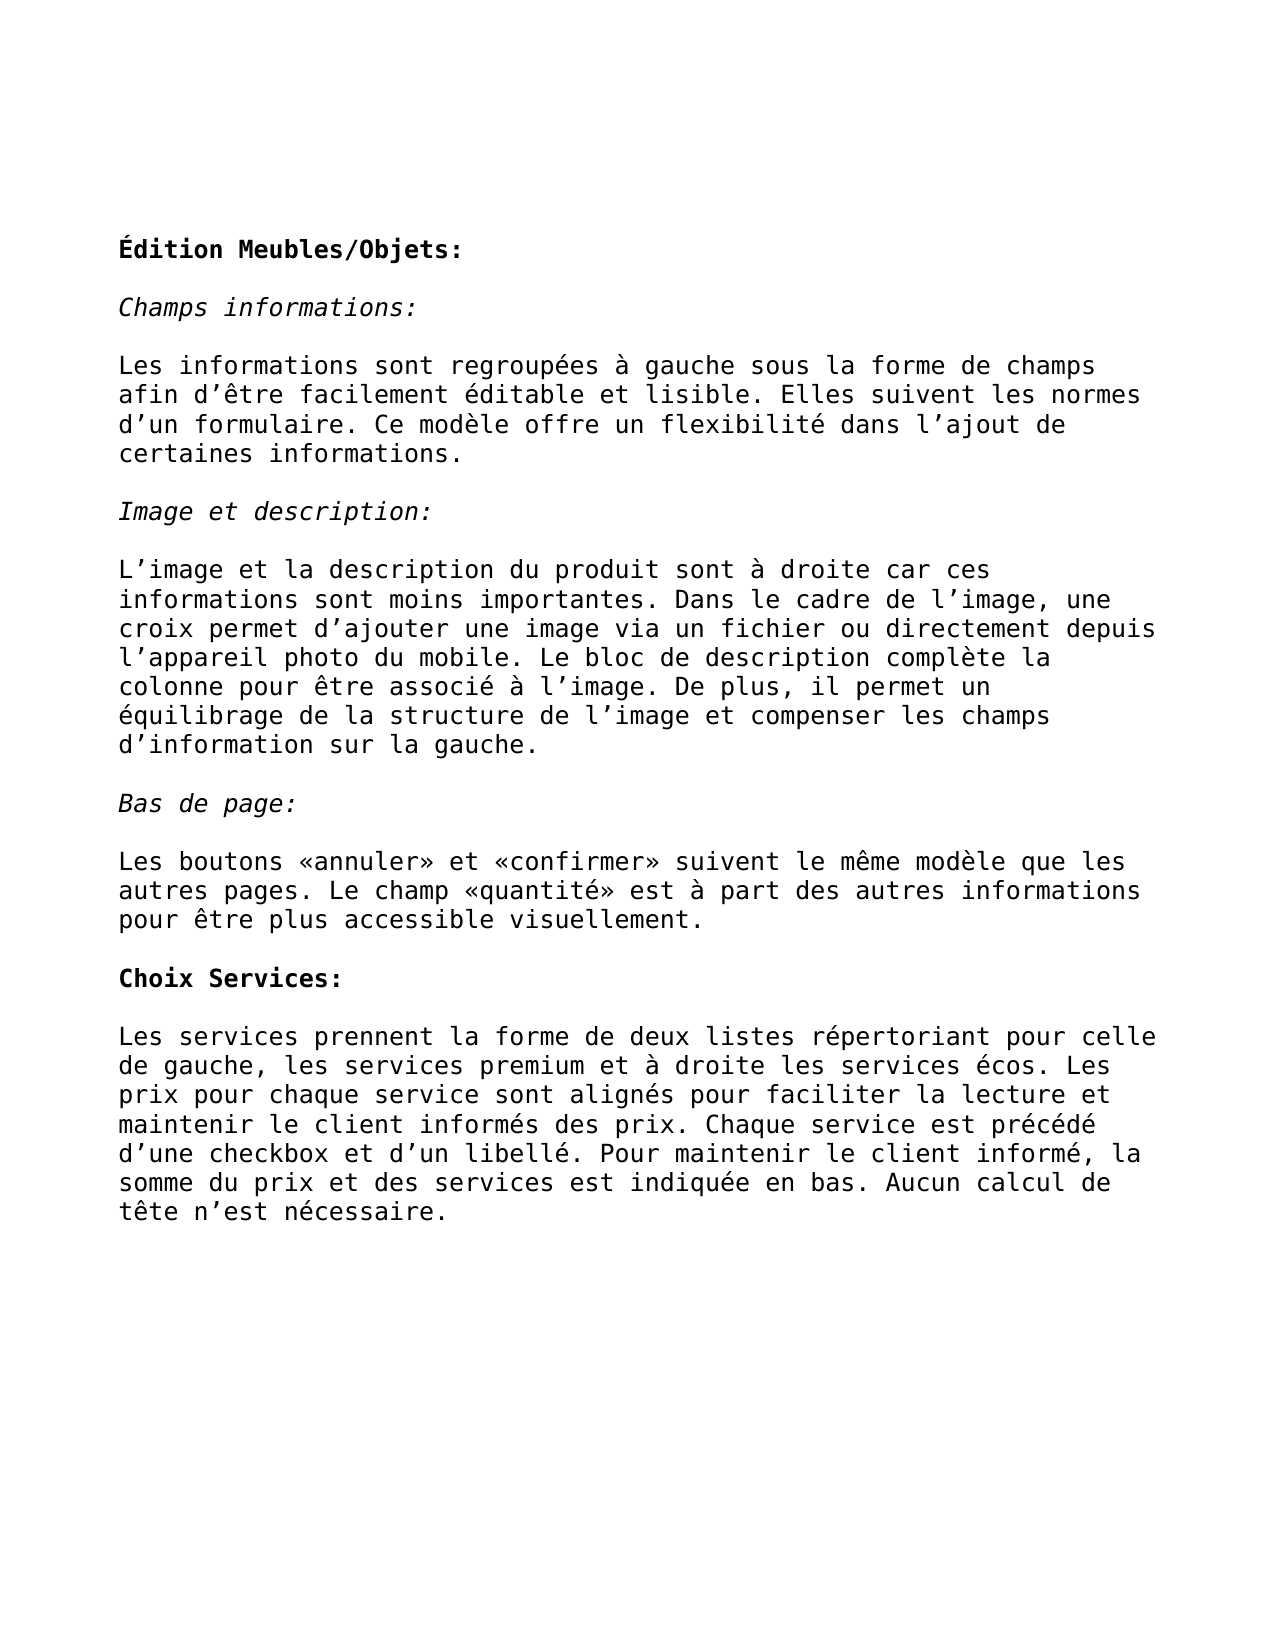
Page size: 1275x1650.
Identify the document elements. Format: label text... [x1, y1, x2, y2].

text Les boutons «annuler» et «confirmer» suivent le même modèle que les autres pages. Le champ «quantité» est à part des autres informations pour être plus accessible visuellement. [118, 847, 1157, 935]
text Les informations sont regroupées à gauche sous la forme de champs afin d’être facilement éditable et lisible. Elles suivent les normes d’un formulaire. Ce modèle offre un flexibilité dans l’ajout de certaines informations. [118, 351, 1157, 468]
text Édition Meubles/Objets: [118, 235, 1157, 264]
text Choix Services: [118, 964, 1157, 993]
text L’image et la description du produit sont à droite car ces informations sont moins importantes. Dans le cadre de l’image, une croix permet d’ajouter une image via un fichier ou directement depuis l’appareil photo du mobile. Le bloc de description complète la colonne pour être associé à l’image. De plus, il permet un équilibrage de la structure de l’image et compenser les champs d’information sur la gauche. [118, 556, 1157, 760]
text Champs informations: [118, 293, 1157, 322]
text Image et description: [118, 497, 1157, 526]
text Bas de page: [118, 789, 1157, 818]
text Les services prennent la forme de deux listes répertoriant pour celle de gauche, les services premium et à droite les services écos. Les prix pour chaque service sont alignés pour faciliter la lecture et maintenir le client informés des prix. Chaque service est précédé d’une checkbox et d’un libellé. Pour maintenir le client informé, la somme du prix et des services est indiquée en bas. Aucun calcul de tête n’est nécessaire. [118, 1022, 1157, 1226]
